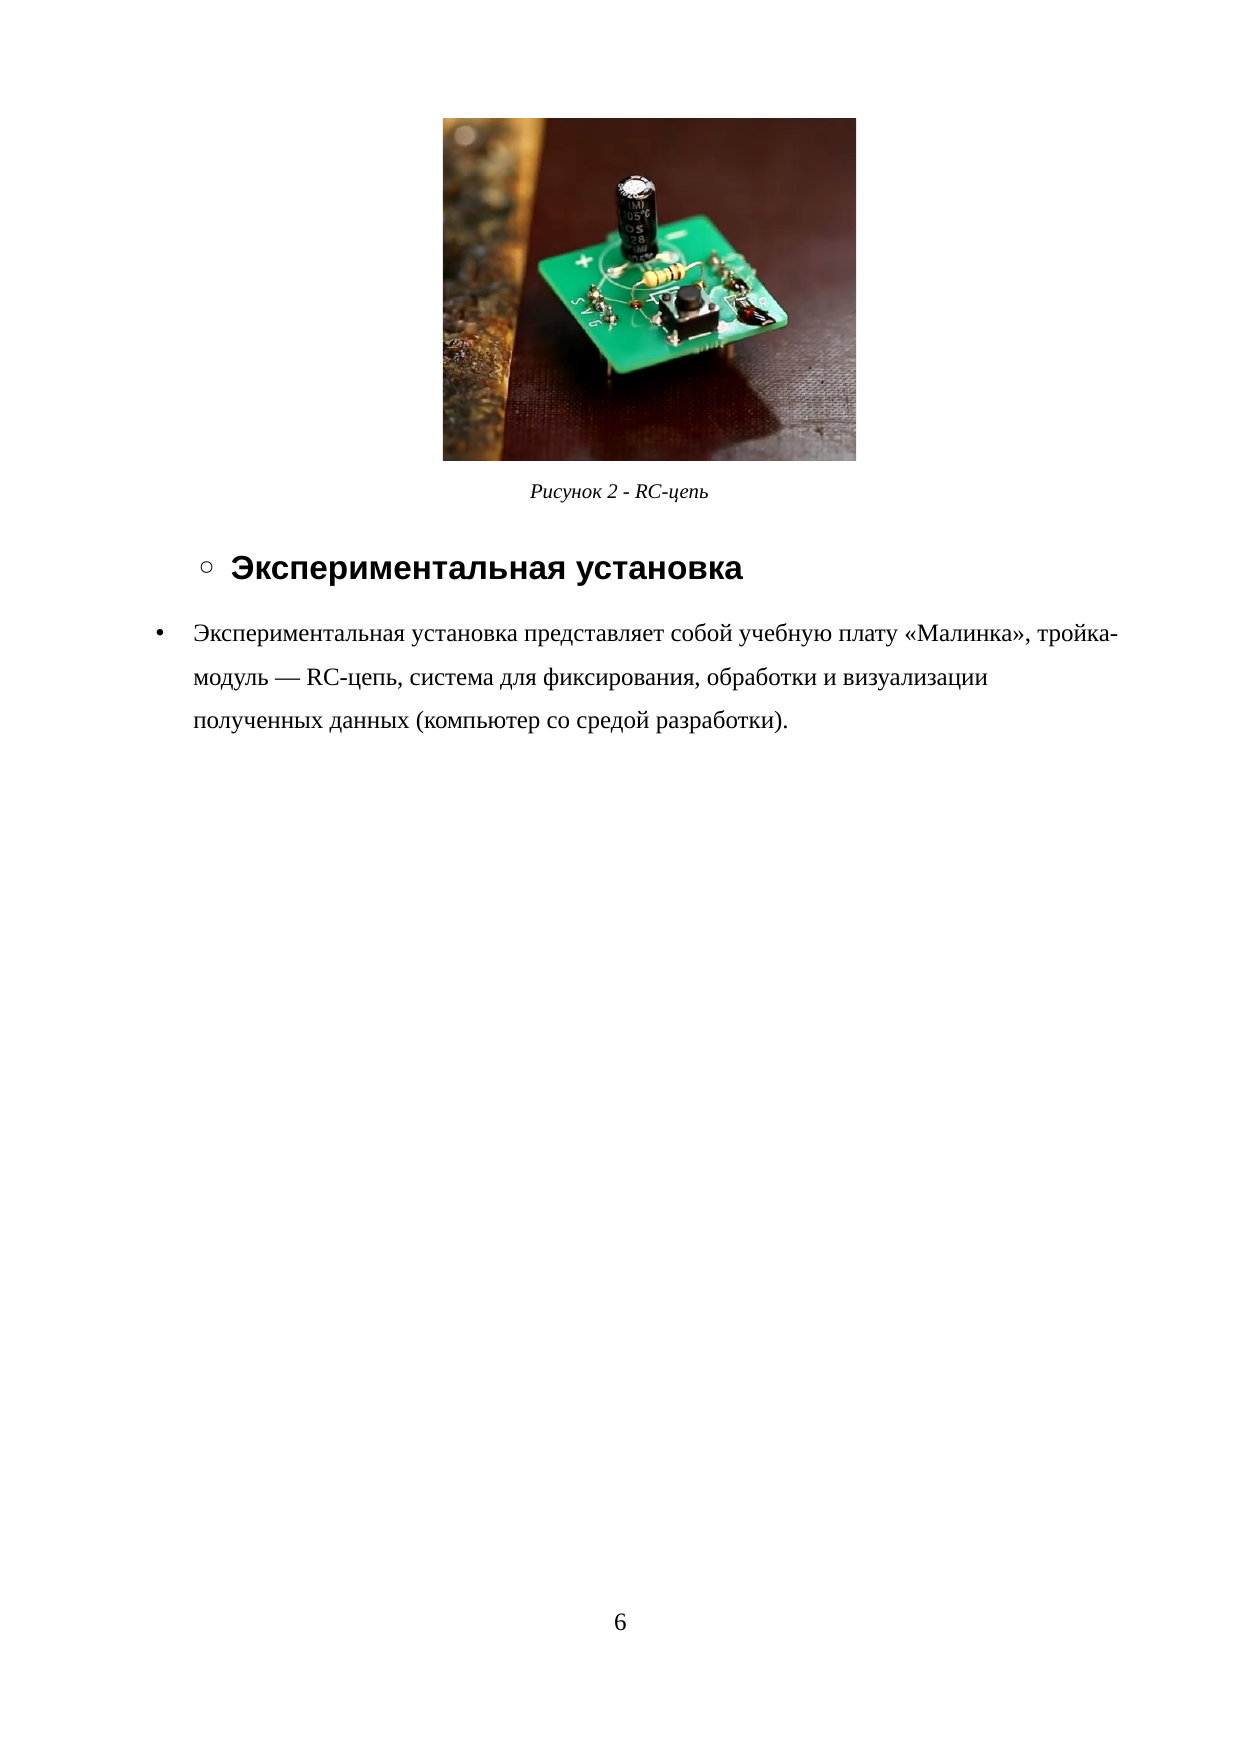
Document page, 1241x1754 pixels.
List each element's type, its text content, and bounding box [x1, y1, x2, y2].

picture [442, 118, 857, 461]
subtitle Экспериментальная установка [193, 548, 1122, 587]
list Экспериментальная установка представляет собой учебную плату «Малинка», тройка-модуль — RC-цепь, система для фиксирования, обработки и визуализации полученных данных (компьютер со средой разработки). [156, 618, 1122, 733]
text Рисунок 2 - RC-цепь [118, 479, 1122, 503]
